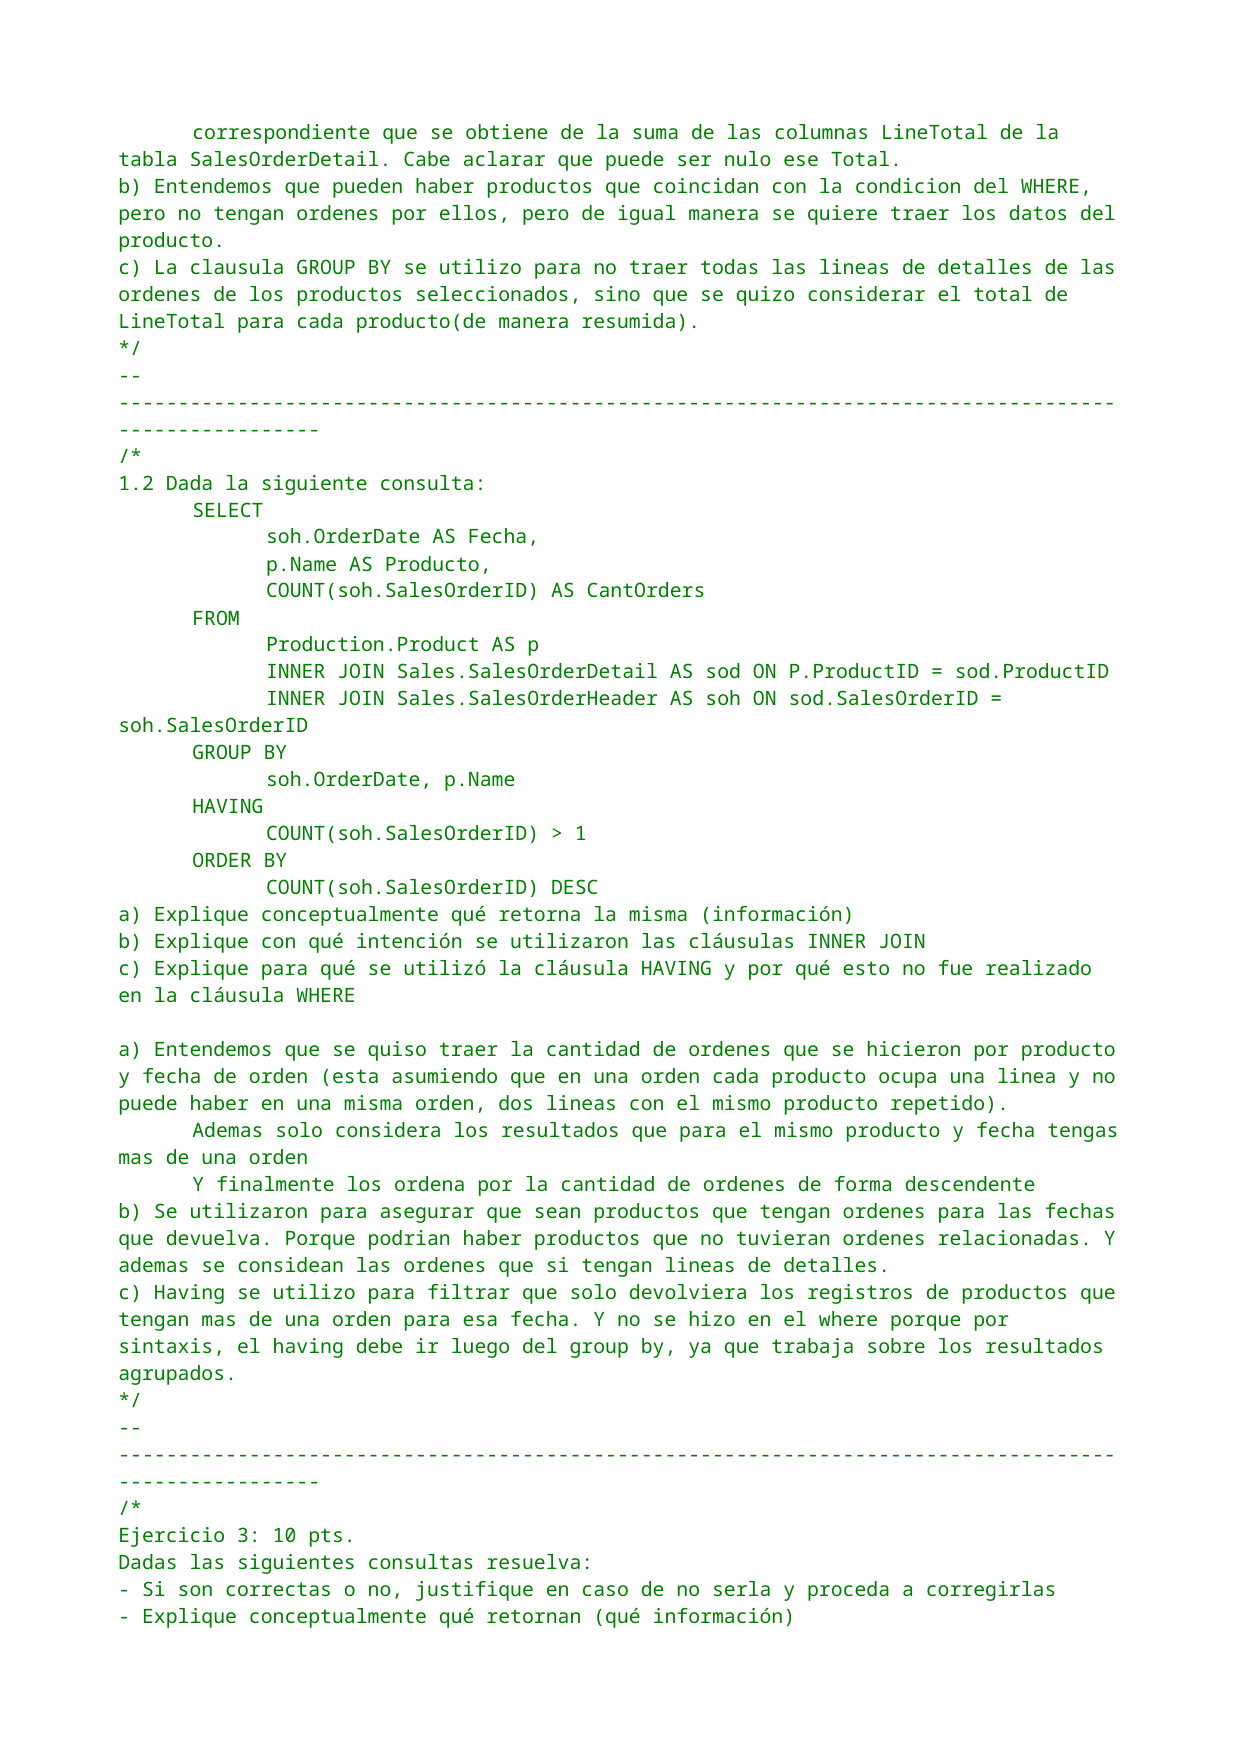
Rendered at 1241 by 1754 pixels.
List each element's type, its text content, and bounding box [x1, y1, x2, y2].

text */ [118, 334, 1122, 361]
text soh.OrderDate AS Fecha, [118, 523, 1122, 550]
text a) Entendemos que se quiso traer la cantidad de ordenes que se hicieron por producto y fecha de orden (esta asumiendo que en una orden cada producto ocupa una linea y no puede haber en una misma orden, dos lineas con el mismo producto repetido). [118, 1035, 1122, 1116]
text Ejercicio 3: 10 pts. [118, 1521, 1122, 1548]
text Dadas las siguientes consultas resuelva: [118, 1548, 1122, 1575]
text SELECT [118, 496, 1122, 523]
text c) Explique para qué se utilizó la cláusula HAVING y por qué esto no fue realizado en la cláusula WHERE [118, 954, 1122, 1008]
text Y finalmente los ordena por la cantidad de ordenes de forma descendente [118, 1170, 1122, 1197]
text -- ----------------------------------------------------------------------------------------------------- [118, 361, 1122, 442]
text c) La clausula GROUP BY se utilizo para no traer todas las lineas de detalles de las ordenes de los productos seleccionados, sino que se quizo considerar el total de LineTotal para cada producto(de manera resumida). [118, 253, 1122, 334]
text b) Entendemos que pueden haber productos que coincidan con la condicion del WHERE, pero no tengan ordenes por ellos, pero de igual manera se quiere traer los datos del producto. [118, 172, 1122, 253]
text COUNT(soh.SalesOrderID) AS CantOrders [118, 577, 1122, 604]
text HAVING [118, 793, 1122, 819]
text a) Explique conceptualmente qué retorna la misma (información) [118, 901, 1122, 927]
text Ademas solo considera los resultados que para el mismo producto y fecha tengas mas de una orden [118, 1116, 1122, 1170]
text /* [118, 1494, 1122, 1521]
text 1.2 Dada la siguiente consulta: [118, 469, 1122, 496]
text -- ----------------------------------------------------------------------------------------------------- [118, 1413, 1122, 1494]
text INNER JOIN Sales.SalesOrderDetail AS sod ON P.ProductID = sod.ProductID [118, 658, 1122, 685]
text - Si son correctas o no, justifique en caso de no serla y proceda a corregirlas [118, 1575, 1122, 1602]
text c) Having se utilizo para filtrar que solo devolviera los registros de productos que tengan mas de una orden para esa fecha. Y no se hizo en el where porque por sintaxis, el having debe ir luego del group by, ya que trabaja sobre los resultados agrupados. [118, 1278, 1122, 1386]
text /* [118, 442, 1122, 469]
text - Explique conceptualmente qué retornan (qué información) [118, 1602, 1122, 1629]
text correspondiente que se obtiene de la suma de las columnas LineTotal de la tabla SalesOrderDetail. Cabe aclarar que puede ser nulo ese Total. [118, 118, 1122, 172]
text COUNT(soh.SalesOrderID) > 1 [118, 819, 1122, 847]
text b) Explique con qué intención se utilizaron las cláusulas INNER JOIN [118, 927, 1122, 954]
text ORDER BY [118, 847, 1122, 873]
text p.Name AS Producto, [118, 550, 1122, 577]
text COUNT(soh.SalesOrderID) DESC [118, 873, 1122, 901]
text INNER JOIN Sales.SalesOrderHeader AS soh ON sod.SalesOrderID = soh.SalesOrderID [118, 685, 1122, 739]
text soh.OrderDate, p.Name [118, 766, 1122, 793]
text */ [118, 1386, 1122, 1413]
text FROM [118, 604, 1122, 631]
text Production.Product AS p [118, 631, 1122, 658]
text GROUP BY [118, 739, 1122, 766]
text b) Se utilizaron para asegurar que sean productos que tengan ordenes para las fechas que devuelva. Porque podrian haber productos que no tuvieran ordenes relacionadas. Y ademas se considean las ordenes que si tengan lineas de detalles. [118, 1197, 1122, 1278]
